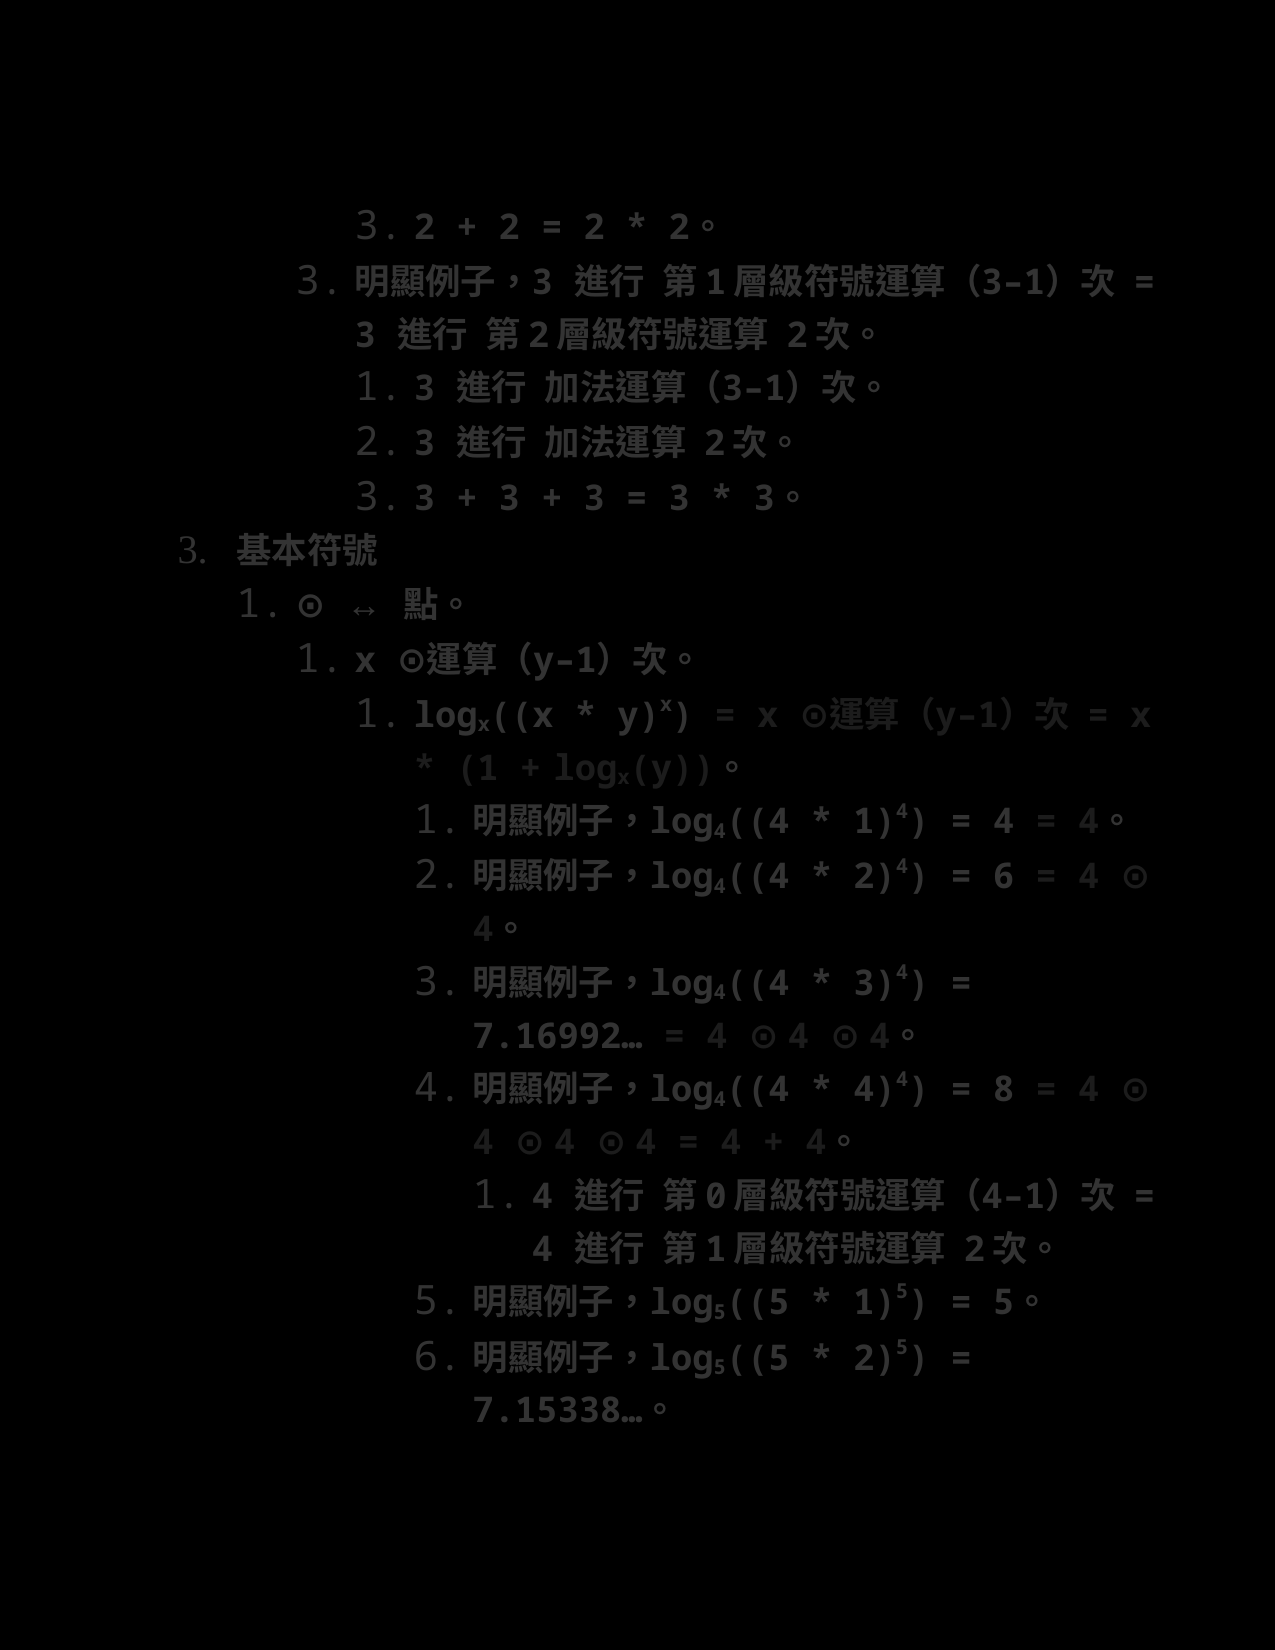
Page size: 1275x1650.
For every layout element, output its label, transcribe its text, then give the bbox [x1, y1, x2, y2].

list 明顯例子，log4((4 * 2)4) = 6 = 4 ⊙ 4。 [413, 846, 1157, 952]
list 明顯例子，log5((5 * 1)5) = 5。 [413, 1272, 1157, 1327]
list 3 進行 加法運算 2次。 [354, 412, 1157, 468]
list ⊙ ↔ 點。 [236, 574, 1157, 629]
list 明顯例子，log4((4 * 3)4) = 7.16992… = 4 ⊙ 4 ⊙ 4。 [413, 952, 1157, 1059]
list 4 進行 第0層級符號運算（4–1）次 = 4 進行 第1層級符號運算 2次。 [472, 1165, 1157, 1272]
list 明顯例子，log5((5 * 2)5) = 7.15338…。 [413, 1327, 1157, 1433]
list logx((x * y)x) = x ⊙運算（y–1）次 = x * (1 + logx(y))。 [354, 684, 1157, 791]
list x ⊙運算（y–1）次。 [295, 629, 1157, 684]
list 3 進行 加法運算（3–1）次。 [354, 357, 1157, 412]
list 基本符號 [177, 523, 1157, 574]
list 明顯例子，3 進行 第1層級符號運算（3–1）次 = 3 進行 第2層級符號運算 2次。 [295, 251, 1157, 357]
list 3 + 3 + 3 = 3 * 3。 [354, 468, 1157, 523]
list 2 + 2 = 2 * 2。 [354, 196, 1157, 251]
list 明顯例子，log4((4 * 4)4) = 8 = 4 ⊙ 4 ⊙ 4 ⊙ 4 = 4 + 4。 [413, 1059, 1157, 1165]
list 明顯例子，log4((4 * 1)4) = 4 = 4。 [413, 791, 1157, 846]
